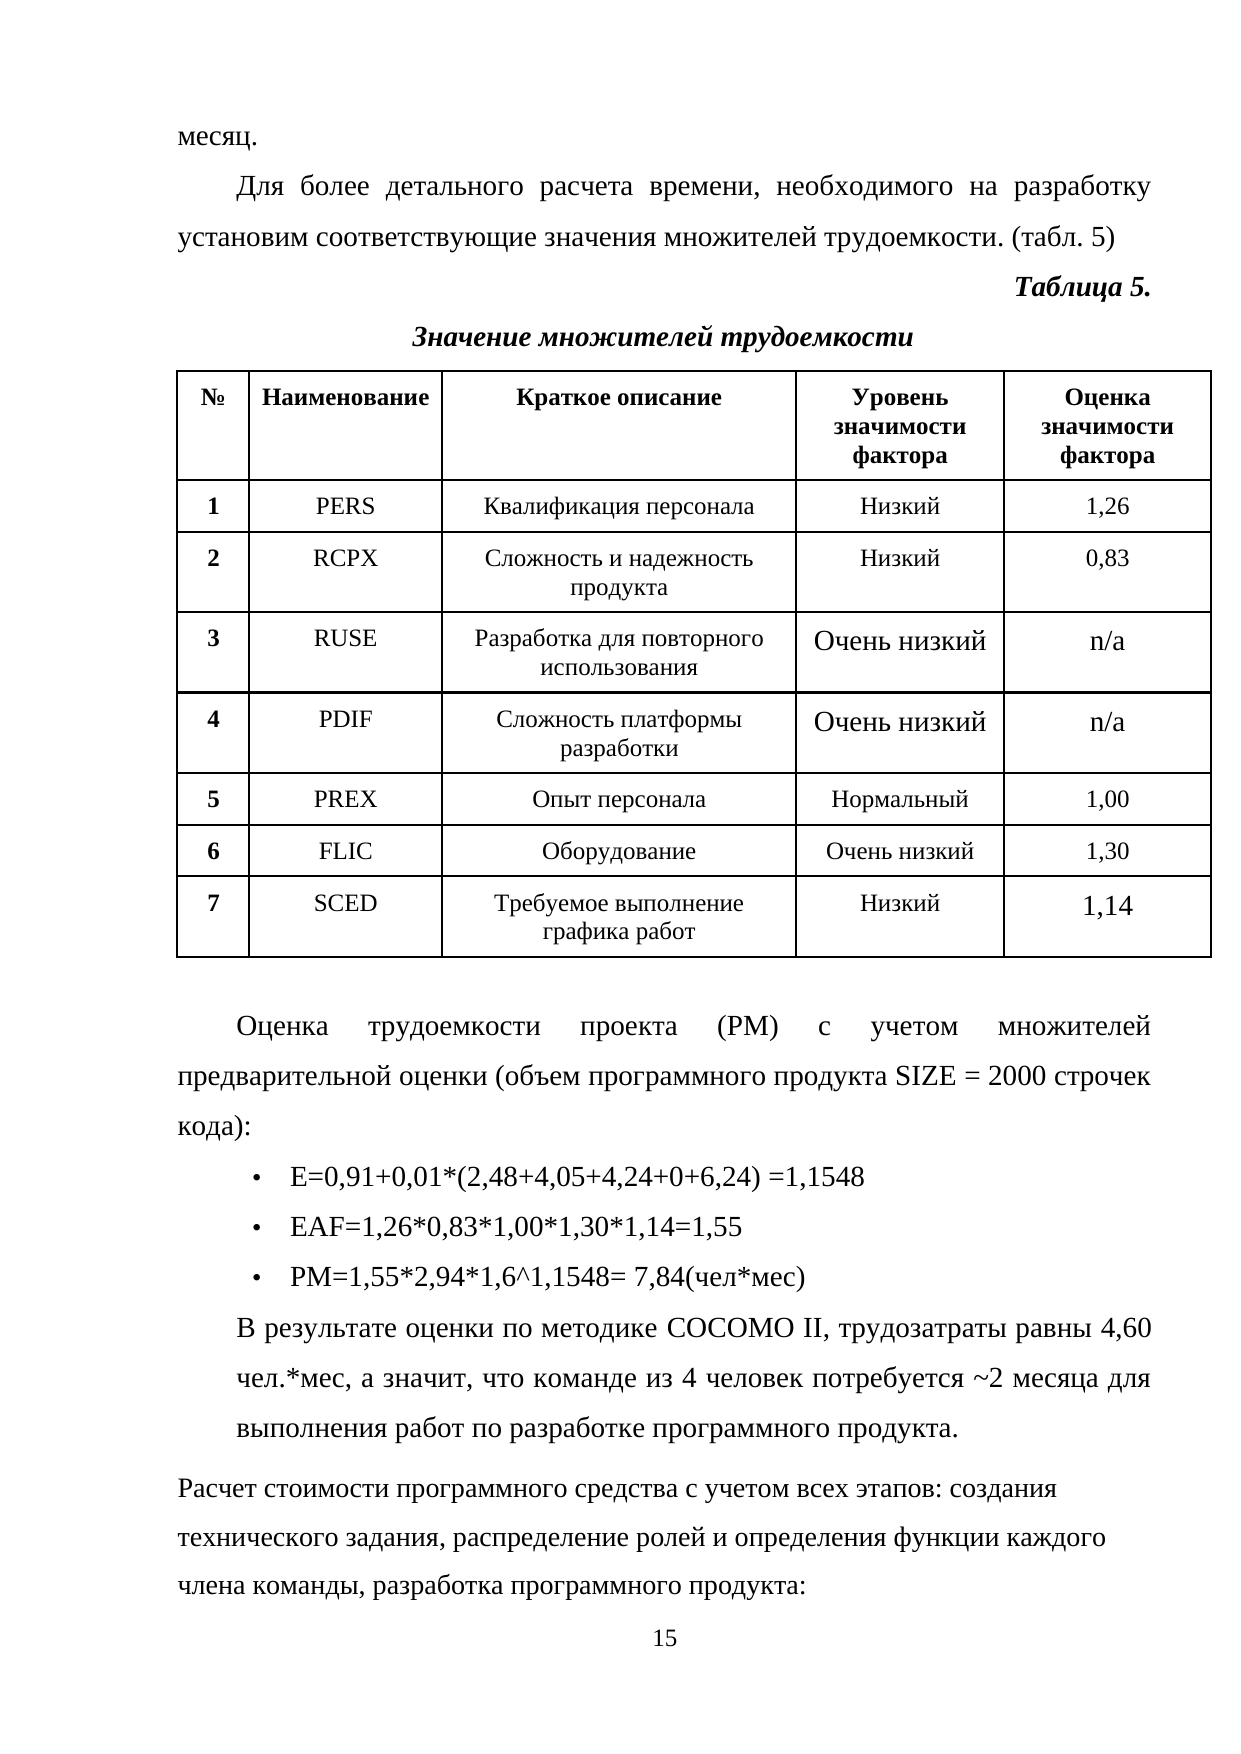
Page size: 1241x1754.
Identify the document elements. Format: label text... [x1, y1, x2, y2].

table_cell Опыт персонала [443, 774, 795, 823]
table_cell Сложность и надежность продукта [443, 533, 795, 611]
table_cell 3 [178, 613, 248, 691]
table_cell Нормальный [797, 774, 1003, 823]
table_cell Низкий [797, 877, 1003, 956]
table_header Наименование [250, 372, 441, 479]
table_header Уровень значимости фактора [797, 372, 1003, 479]
table_cell Квалификация персонала [443, 481, 795, 531]
table_cell 5 [178, 774, 248, 823]
table_cell Оборудование [443, 826, 795, 875]
text месяц. [177, 118, 1152, 152]
table_cell Низкий [797, 481, 1003, 531]
table_cell 1 [178, 481, 248, 531]
table_cell 2 [178, 533, 248, 611]
table_cell PREX [250, 774, 441, 823]
table_cell n/a [1005, 613, 1210, 691]
table_cell Сложность платформы разработки [443, 694, 795, 772]
table_cell 1,26 [1005, 481, 1210, 531]
text В результате оценки по методике COCOMO II, трудозатраты равны 4,60 чел.*мес, а значит, что команде из 4 человек потребуется ~2 месяца для выполнения работ по разработке программного продукта. [236, 1310, 1152, 1444]
table_header Краткое описание [443, 372, 795, 479]
table_cell Требуемое выполнение графика работ [443, 877, 795, 956]
table_header № [178, 372, 248, 479]
table_cell 1,30 [1005, 826, 1210, 875]
table_cell PERS [250, 481, 441, 531]
text Оценка трудоемкости проекта (PM) с учетом множителей предварительной оценки (объем программного продукта SIZE = 2000 строчек кода): [177, 1008, 1152, 1142]
list E=0,91+0,01*(2,48+4,05+4,24+0+6,24) =1,1548 [252, 1159, 1152, 1192]
list EAF=1,26*0,83*1,00*1,30*1,14=1,55 [252, 1209, 1152, 1243]
table_header Оценка значимости фактора [1005, 372, 1210, 479]
table_cell Разработка для повторного использования [443, 613, 795, 691]
table_cell n/a [1005, 694, 1210, 772]
text Для более детального расчета времени, необходимого на разработку установим соответствующие значения множителей трудоемкости. (табл. 5) [177, 168, 1152, 252]
table_cell FLIC [250, 826, 441, 875]
table_cell Очень низкий [797, 694, 1003, 772]
table_cell Очень низкий [797, 613, 1003, 691]
table_cell 1,00 [1005, 774, 1210, 823]
table_cell RUSE [250, 613, 441, 691]
table_cell 6 [178, 826, 248, 875]
table_cell 7 [178, 877, 248, 956]
table_cell RCPX [250, 533, 441, 611]
table_cell Очень низкий [797, 826, 1003, 875]
text Расчет стоимости программного средства с учетом всех этапов: создания технического задания, распределение ролей и определения функции каждого члена команды, разработка программного продукта: [177, 1471, 1152, 1601]
table_cell 1,14 [1005, 877, 1210, 956]
text Значение множителей трудоемкости [177, 319, 1152, 353]
table_cell 4 [178, 694, 248, 772]
table_cell 0,83 [1005, 533, 1210, 611]
table_cell PDIF [250, 694, 441, 772]
list PM=1,55*2,94*1,6^1,1548= 7,84(чел*мес) [252, 1259, 1152, 1293]
table_cell SCED [250, 877, 441, 956]
table_cell Низкий [797, 533, 1003, 611]
text Таблица 5. [177, 269, 1152, 303]
